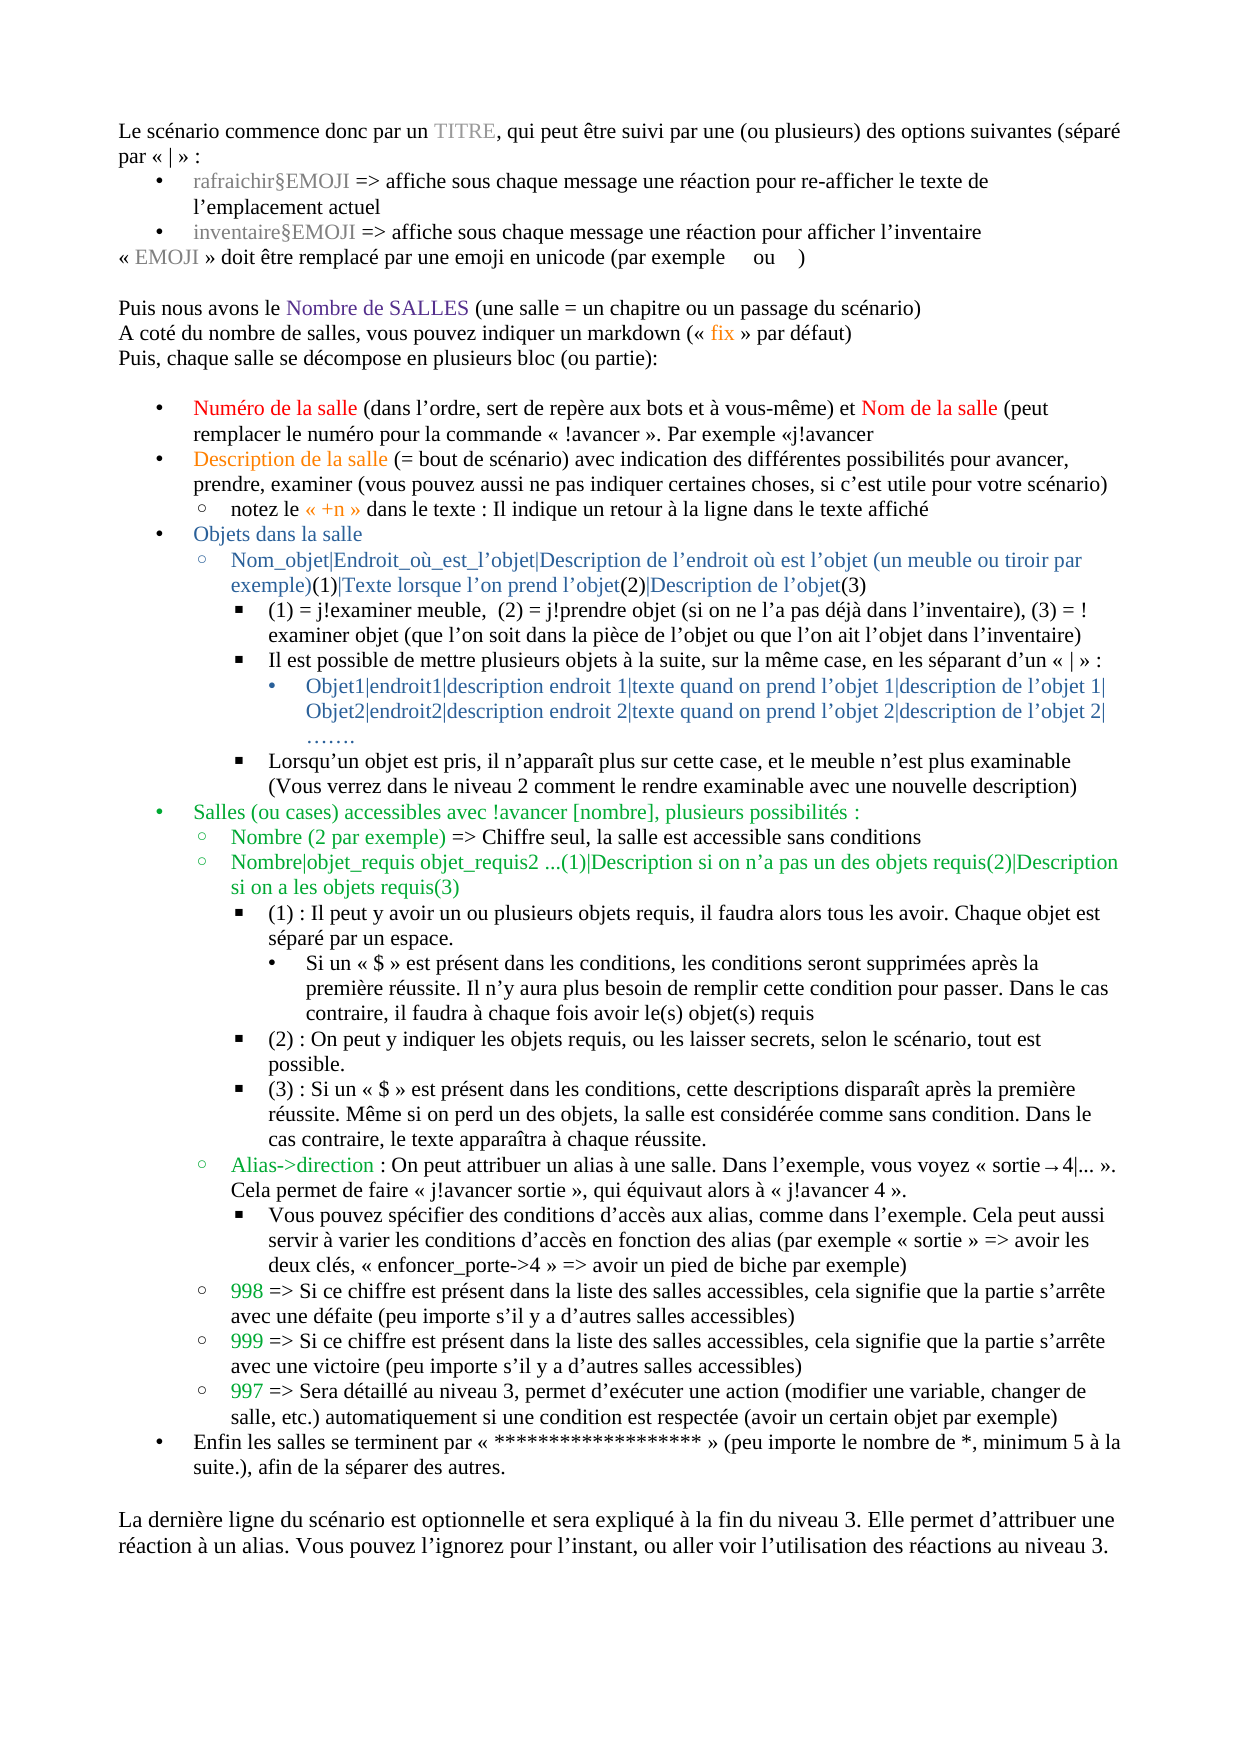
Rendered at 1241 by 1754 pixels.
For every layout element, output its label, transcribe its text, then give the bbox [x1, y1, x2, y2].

list (1) = j!examiner meuble, (2) = j!prendre objet (si on ne l’a pas déjà dans l’inventaire), (3) = !examiner objet (que l’on soit dans la pièce de l’objet ou que l’on ait l’objet dans l’inventaire) [231, 597, 1122, 647]
list Enfin les salles se terminent par « ******************* » (peu importe le nombre de *, minimum 5 à la suite.), afin de la séparer des autres. [156, 1429, 1122, 1479]
text Puis, chaque salle se décompose en plusieurs bloc (ou partie): [118, 345, 1122, 370]
list Alias->direction : On peut attribuer un alias à une salle. Dans l’exemple, vous voyez « sortie→4|... ». Cela permet de faire « j!avancer sortie », qui équivaut alors à « j!avancer 4 ». [193, 1152, 1122, 1202]
list Objet1|endroit1|description endroit 1|texte quand on prend l’objet 1|description de l’objet 1|Objet2|endroit2|description endroit 2|texte quand on prend l’objet 2|description de l’objet 2|……. [268, 673, 1122, 748]
list Salles (ou cases) accessibles avec !avancer [nombre], plusieurs possibilités : [156, 799, 1122, 824]
text Puis nous avons le Nombre de SALLES (une salle = un chapitre ou un passage du scénario) [118, 294, 1122, 320]
list Numéro de la salle (dans l’ordre, sert de repère aux bots et à vous-même) et Nom de la salle (peut remplacer le numéro pour la commande « !avancer ». Par exemple «j!avancer [156, 395, 1122, 446]
list Si un « $ » est présent dans les conditions, les conditions seront supprimées après la première réussite. Il n’y aura plus besoin de remplir cette condition pour passer. Dans le cas contraire, il faudra à chaque fois avoir le(s) objet(s) requis [268, 950, 1122, 1026]
list (1) : Il peut y avoir un ou plusieurs objets requis, il faudra alors tous les avoir. Chaque objet est séparé par un espace. [231, 899, 1122, 950]
text La dernière ligne du scénario est optionnelle et sera expliqué à la fin du niveau 3. Elle permet d’attribuer une réaction à un alias. Vous pouvez l’ignorez pour l’instant, ou aller voir l’utilisation des réactions au niveau 3. [118, 1506, 1122, 1558]
list Nombre|objet_requis objet_requis2 ...(1)|Description si on n’a pas un des objets requis(2)|Description si on a les objets requis(3) [193, 849, 1122, 899]
text Le scénario commence donc par un TITRE, qui peut être suivi par une (ou plusieurs) des options suivantes (séparé par « | » : [118, 118, 1122, 168]
list Lorsqu’un objet est pris, il n’apparaît plus sur cette case, et le meuble n’est plus examinable (Vous verrez dans le niveau 2 comment le rendre examinable avec une nouvelle description) [231, 748, 1122, 799]
text « EMOJI » doit être remplacé par une emoji en unicode (par exemple 🔄 ou 🎒) [118, 244, 1122, 269]
text A coté du nombre de salles, vous pouvez indiquer un markdown (« fix » par défaut) [118, 320, 1122, 345]
list Objets dans la salle [156, 521, 1122, 547]
list Il est possible de mettre plusieurs objets à la suite, sur la même case, en les séparant d’un « | » : [231, 647, 1122, 673]
list Description de la salle (= bout de scénario) avec indication des différentes possibilités pour avancer, prendre, examiner (vous pouvez aussi ne pas indiquer certaines choses, si c’est utile pour votre scénario) [156, 446, 1122, 496]
list (2) : On peut y indiquer les objets requis, ou les laisser secrets, selon le scénario, tout est possible. [231, 1026, 1122, 1076]
list notez le « +n » dans le texte : Il indique un retour à la ligne dans le texte affiché [193, 496, 1122, 521]
list Vous pouvez spécifier des conditions d’accès aux alias, comme dans l’exemple. Cela peut aussi servir à varier les conditions d’accès en fonction des alias (par exemple « sortie » => avoir les deux clés, « enfoncer_porte->4 » => avoir un pied de biche par exemple) [231, 1202, 1122, 1278]
list (3) : Si un « $ » est présent dans les conditions, cette descriptions disparaît après la première réussite. Même si on perd un des objets, la salle est considérée comme sans condition. Dans le cas contraire, le texte apparaîtra à chaque réussite. [231, 1076, 1122, 1152]
list 998 => Si ce chiffre est présent dans la liste des salles accessibles, cela signifie que la partie s’arrête avec une défaite (peu importe s’il y a d’autres salles accessibles) [193, 1278, 1122, 1328]
list 999 => Si ce chiffre est présent dans la liste des salles accessibles, cela signifie que la partie s’arrête avec une victoire (peu importe s’il y a d’autres salles accessibles) [193, 1328, 1122, 1378]
list Nombre (2 par exemple) => Chiffre seul, la salle est accessible sans conditions [193, 824, 1122, 849]
list inventaire§EMOJI => affiche sous chaque message une réaction pour afficher l’inventaire [156, 219, 1122, 244]
list Nom_objet|Endroit_où_est_l’objet|Description de l’endroit où est l’objet (un meuble ou tiroir par exemple)(1)|Texte lorsque l’on prend l’objet(2)|Description de l’objet(3) [193, 547, 1122, 597]
list 997 => Sera détaillé au niveau 3, permet d’exécuter une action (modifier une variable, changer de salle, etc.) automatiquement si une condition est respectée (avoir un certain objet par exemple) [193, 1378, 1122, 1429]
list rafraichir§EMOJI => affiche sous chaque message une réaction pour re-afficher le texte de l’emplacement actuel [156, 168, 1122, 219]
